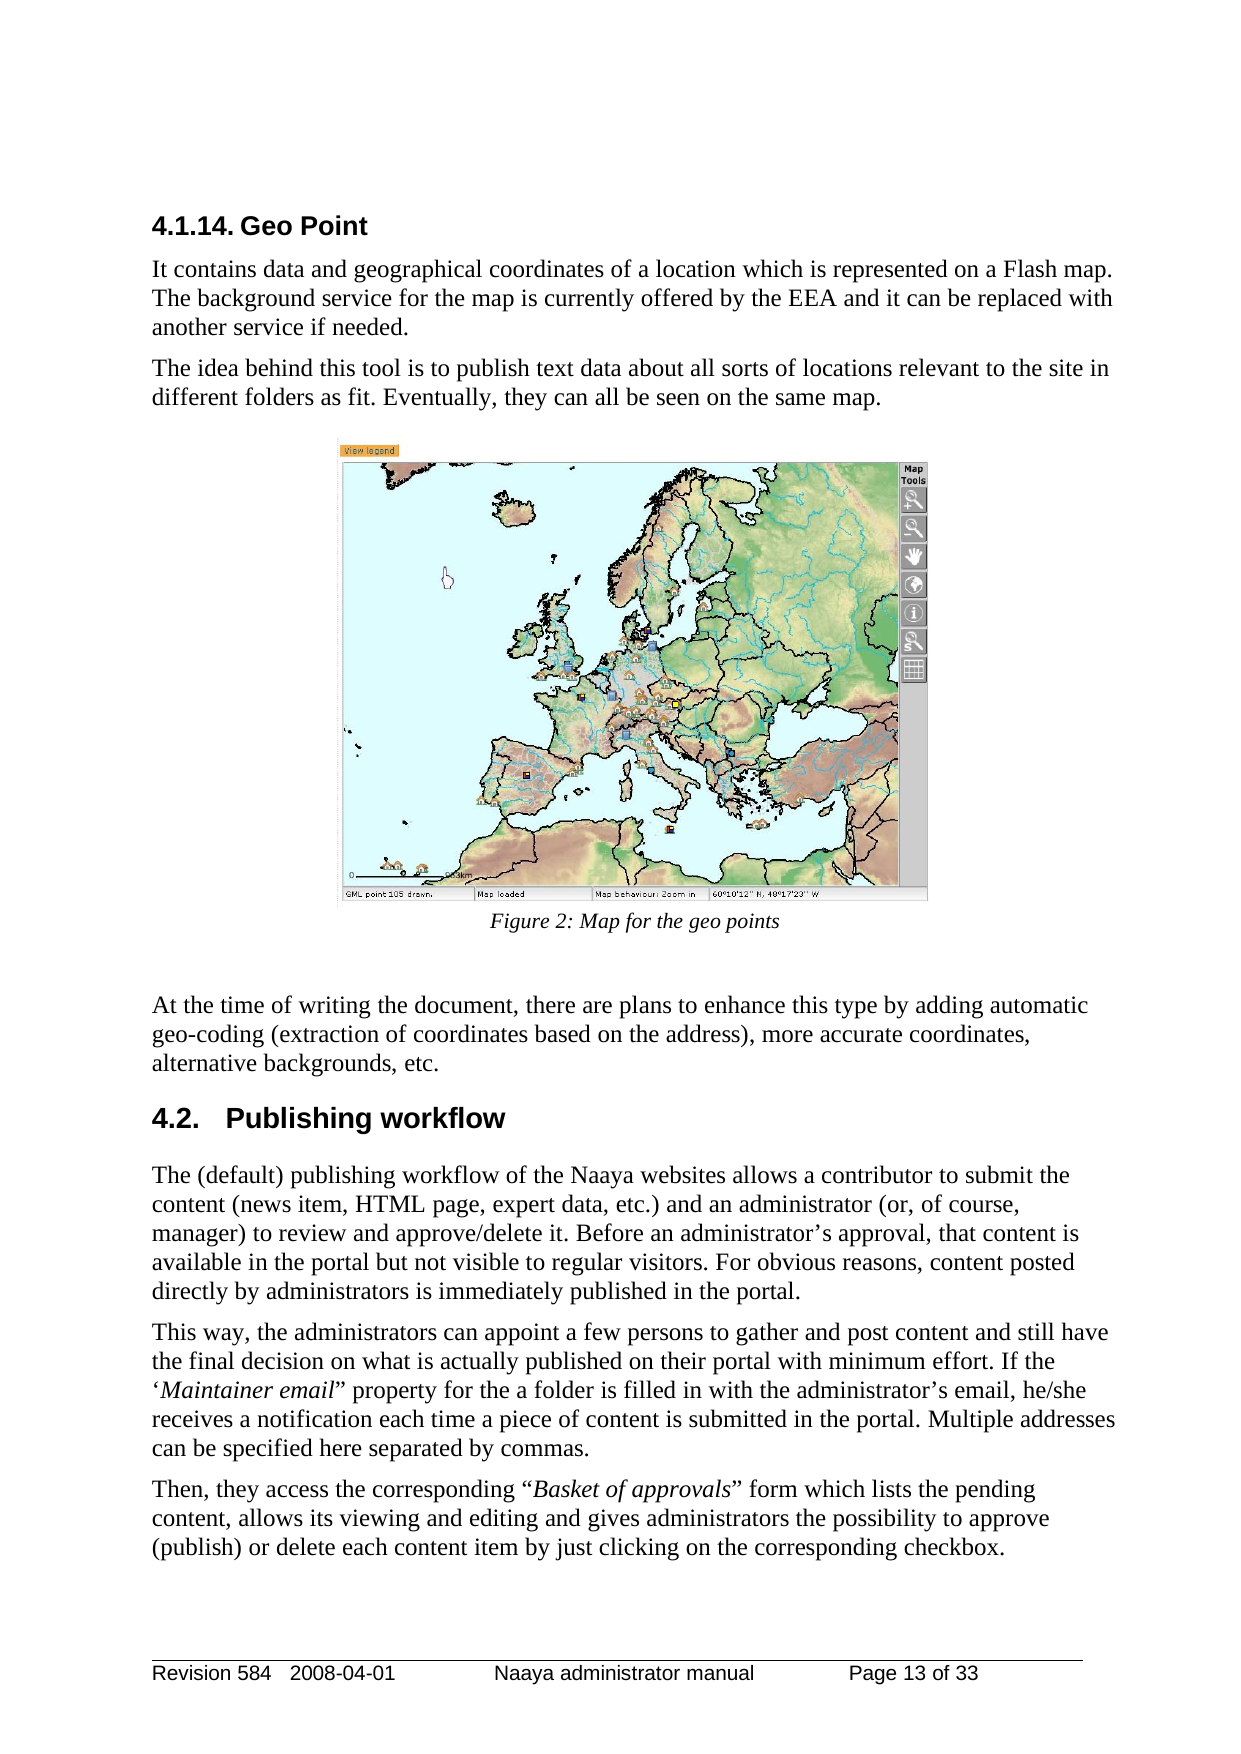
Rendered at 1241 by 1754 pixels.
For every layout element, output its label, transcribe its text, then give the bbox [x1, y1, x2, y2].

text Figure 2: Map for the geo points [337, 908, 935, 933]
subtitle Publishing workflow [152, 1101, 1120, 1135]
text It contains data and geographical coordinates of a location which is represented on a Flash map. The background service for the map is currently offered by the EEA and it can be replaced with another service if needed. [152, 254, 1120, 341]
text The idea behind this tool is to publish text data about all sorts of locations relevant to the site in different folders as fit. Eventually, they can all be seen on the same map. [152, 353, 1120, 411]
subtitle Geo Point [152, 210, 1120, 241]
text At the time of writing the document, there are plans to enhance this type by adding automatic geo-coding (extraction of coordinates based on the address), more accurate coordinates, alternative backgrounds, etc. [152, 989, 1120, 1077]
picture [337, 435, 936, 908]
text This way, the administrators can appoint a few persons to gather and post content and still have the final decision on what is actually published on their portal with minimum effort. If the ‘Maintainer email” property for the a folder is filled in with the administrator’s email, he/she receives a notification each time a piece of content is submitted in the portal. Multiple addresses can be specified here separated by commas. [152, 1317, 1120, 1462]
text The (default) publishing workflow of the Naaya websites allows a contributor to submit the content (news item, HTML page, expert data, etc.) and an administrator (or, of course, manager) to review and approve/delete it. Before an administrator’s approval, that content is available in the portal but not visible to regular visitors. For obvious reasons, content posted directly by administrators is immediately published in the portal. [152, 1160, 1120, 1305]
text Then, they access the corresponding “Basket of approvals” form which lists the pending content, allows its viewing and editing and gives administrators the possibility to approve (publish) or delete each content item by just clicking on the corresponding checkbox. [152, 1474, 1120, 1561]
